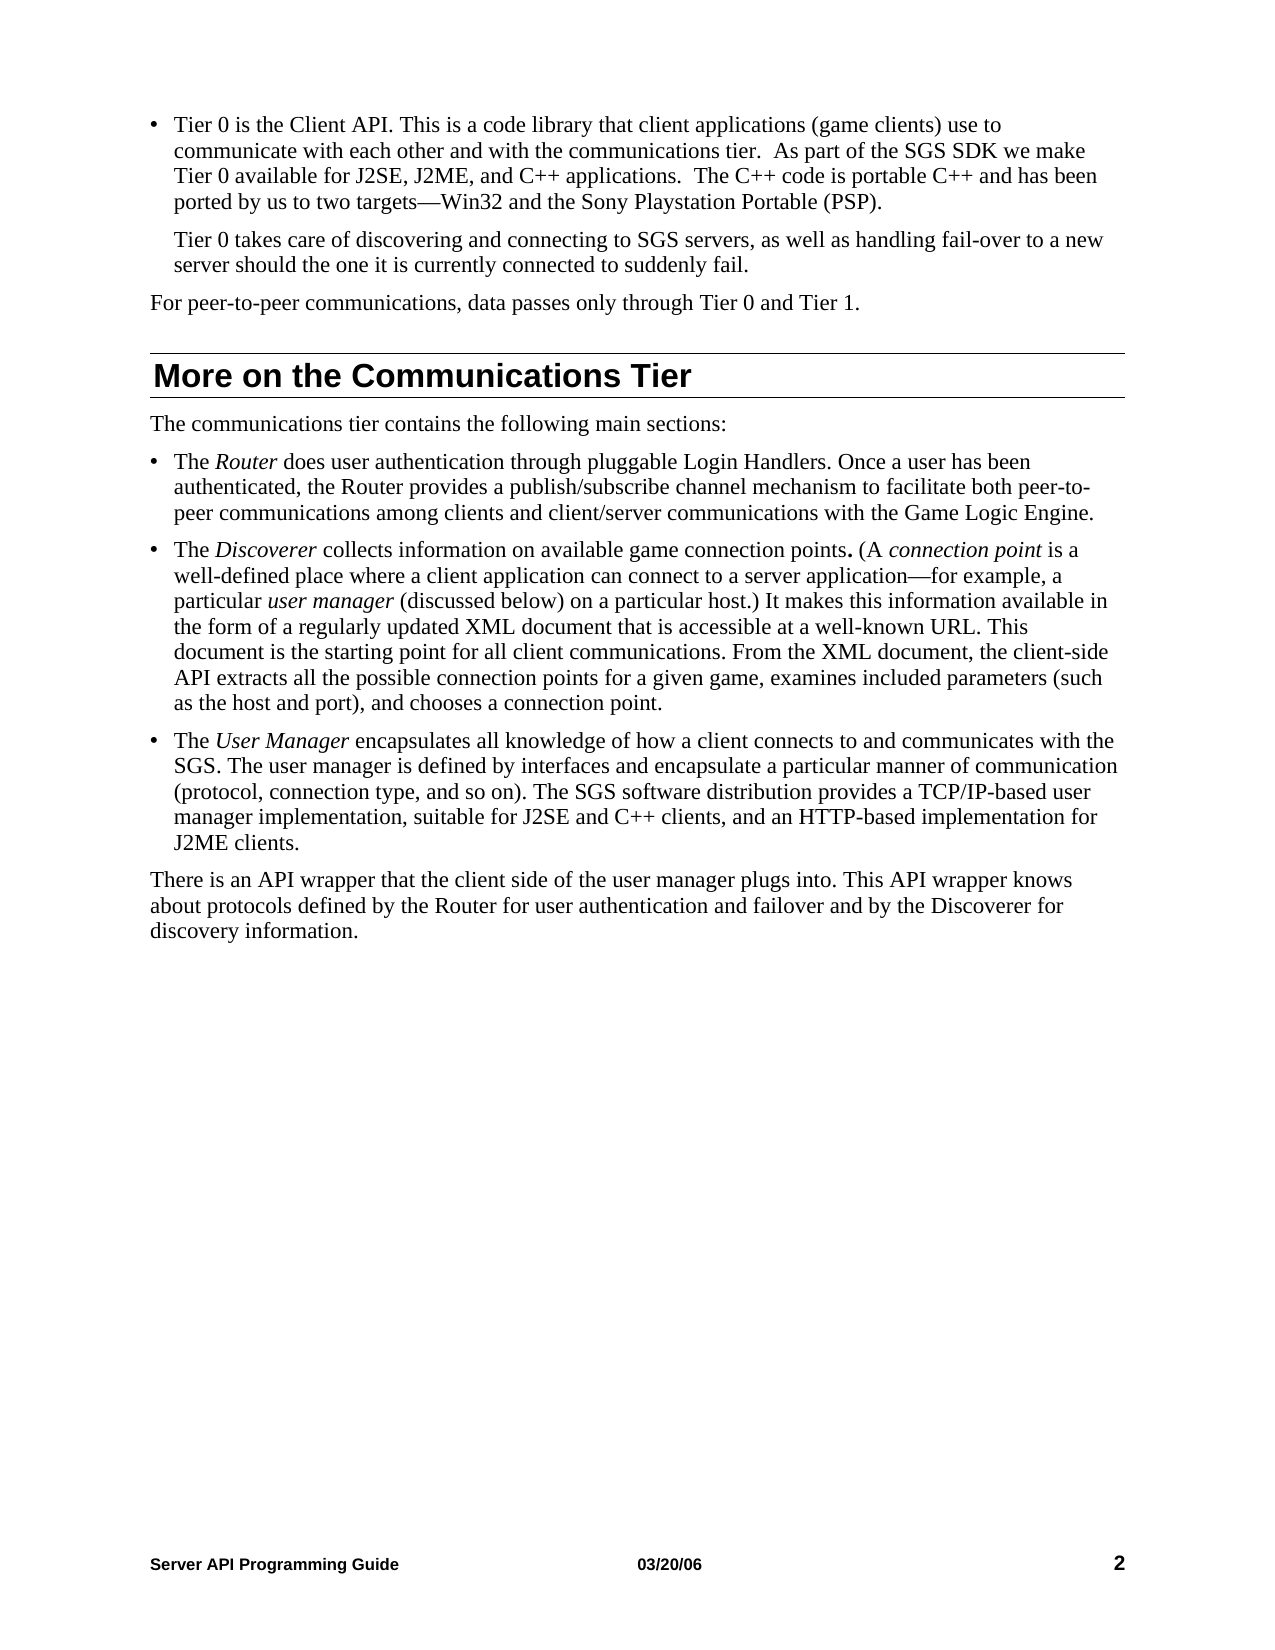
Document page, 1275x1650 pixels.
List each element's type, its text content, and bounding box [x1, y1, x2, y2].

text The communications tier contains the following main sections: [150, 411, 1125, 436]
list The Discoverer collects information on available game connection points. (A connection point is a well-defined place where a client application can connect to a server application—for example, a particular user manager (discussed below) on a particular host.) It makes this information available in the form of a regularly updated XML document that is accessible at a well-known URL. This document is the starting point for all client communications. From the XML document, the client-side API extracts all the possible connection points for a given game, examines included parameters (such as the host and port), and chooses a connection point. [150, 537, 1125, 715]
text Tier 0 takes care of discovering and connecting to SGS servers, as well as handling fail-over to a new server should the one it is currently connected to suddenly fail. [173, 227, 1125, 277]
subtitle More on the Communications Tier [150, 354, 1125, 397]
list The User Manager encapsulates all knowledge of how a client connects to and communicates with the SGS. The user manager is defined by interfaces and encapsulate a particular manner of communication (protocol, connection type, and so on). The SGS software distribution provides a TCP/IP-based user manager implementation, suitable for J2SE and C++ clients, and an HTTP-based implementation for J2ME clients. [150, 728, 1125, 855]
list Tier 0 is the Client API. This is a code library that client applications (game clients) use to communicate with each other and with the communications tier. As part of the SGS SDK we make Tier 0 available for J2SE, J2ME, and C++ applications. The C++ code is portable C++ and has been ported by us to two targets—Win32 and the Sony Playstation Portable (PSP). [150, 112, 1125, 214]
text For peer-to-peer communications, data passes only through Tier 0 and Tier 1. [150, 290, 1125, 315]
list The Router does user authentication through pluggable Login Handlers. Once a user has been authenticated, the Router provides a publish/subscribe channel mechanism to facilitate both peer-to-peer communications among clients and client/server communications with the Game Logic Engine. [150, 449, 1125, 525]
text There is an API wrapper that the client side of the user manager plugs into. This API wrapper knows about protocols defined by the Router for user authentication and failover and by the Discoverer for discovery information. [150, 867, 1125, 944]
